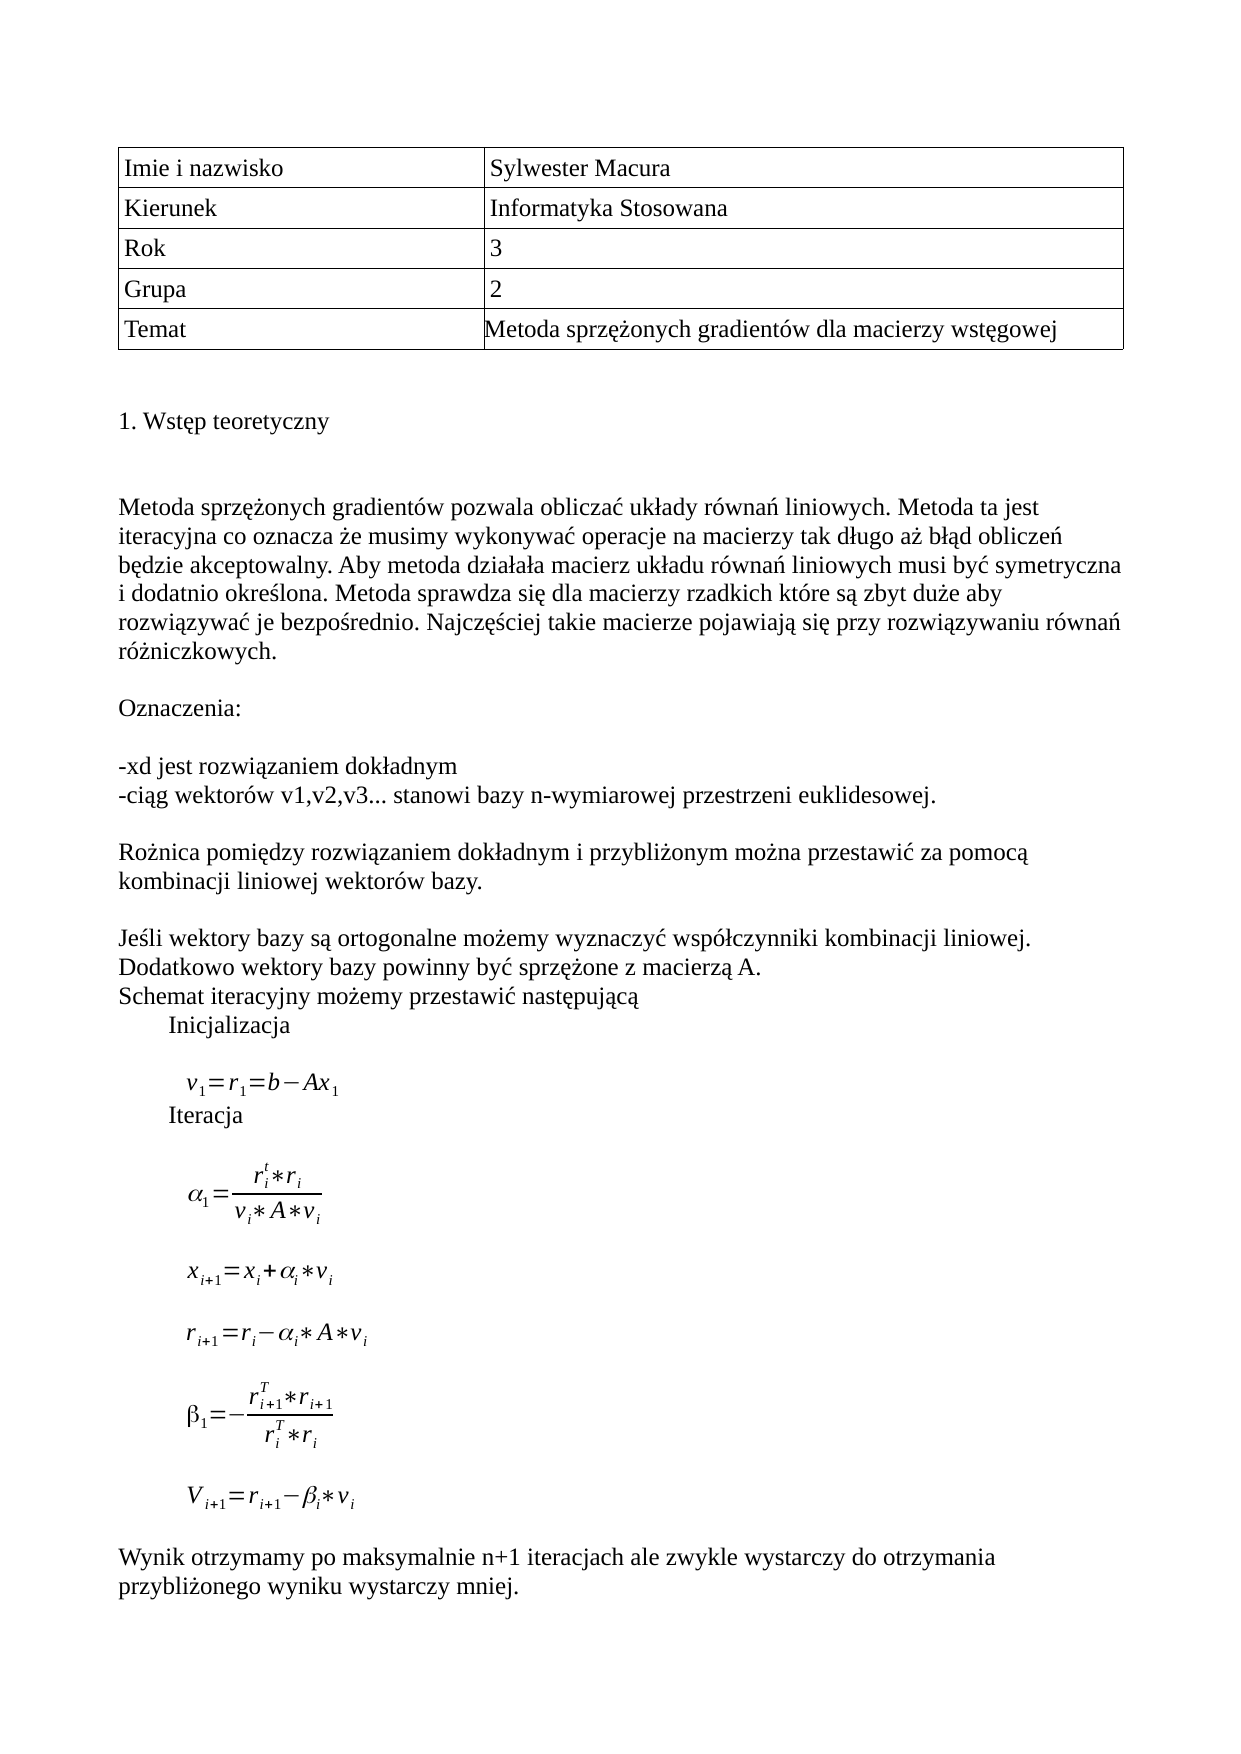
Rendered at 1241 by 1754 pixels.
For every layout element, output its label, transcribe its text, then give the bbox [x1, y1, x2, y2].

table_cell Rok [119, 229, 484, 268]
text 1. Wstęp teoretyczny [118, 406, 1122, 435]
text Inicjalizacja [118, 1010, 1122, 1038]
text Wynik otrzymamy po maksymalnie n+1 iteracjach ale zwykle wystarczy do otrzymania przybliżonego wyniku wystarczy mniej. [118, 1542, 1122, 1599]
table_cell Metoda sprzężonych gradientów dla macierzy wstęgowej [485, 309, 1123, 348]
table_header Imie i nazwisko [119, 148, 484, 187]
text Rożnica pomiędzy rozwiązaniem dokładnym i przybliżonym można przestawić za pomocą kombinacji liniowej wektorów bazy. [118, 837, 1122, 895]
table_header Sylwester Macura [485, 148, 1123, 187]
text Oznaczenia: [118, 693, 1122, 722]
text Iteracja [118, 1100, 1122, 1128]
table_cell 3 [485, 229, 1123, 268]
text -xd jest rozwiązaniem dokładnym [118, 751, 1122, 780]
table_cell Temat [119, 309, 484, 348]
text Schemat iteracyjny możemy przestawić następującą [118, 981, 1122, 1010]
text Dodatkowo wektory bazy powinny być sprzężone z macierzą A. [118, 952, 1122, 981]
table_cell 2 [485, 269, 1123, 308]
table_cell Grupa [119, 269, 484, 308]
text Jeśli wektory bazy są ortogonalne możemy wyznaczyć współczynniki kombinacji liniowej. [118, 923, 1122, 952]
text -ciąg wektorów v1,v2,v3... stanowi bazy n-wymiarowej przestrzeni euklidesowej. [118, 780, 1122, 808]
table_cell Informatyka Stosowana [485, 188, 1123, 227]
text Metoda sprzężonych gradientów pozwala obliczać układy równań liniowych. Metoda ta jest iteracyjna co oznacza że musimy wykonywać operacje na macierzy tak długo aż błąd obliczeń będzie akceptowalny. Aby metoda działała macierz układu równań liniowych musi być symetryczna i dodatnio określona. Metoda sprawdza się dla macierzy rzadkich które są zbyt duże aby rozwiązywać je bezpośrednio. Najczęściej takie macierze pojawiają się przy rozwiązywaniu równań różniczkowych. [118, 492, 1122, 665]
table_cell Kierunek [119, 188, 484, 227]
